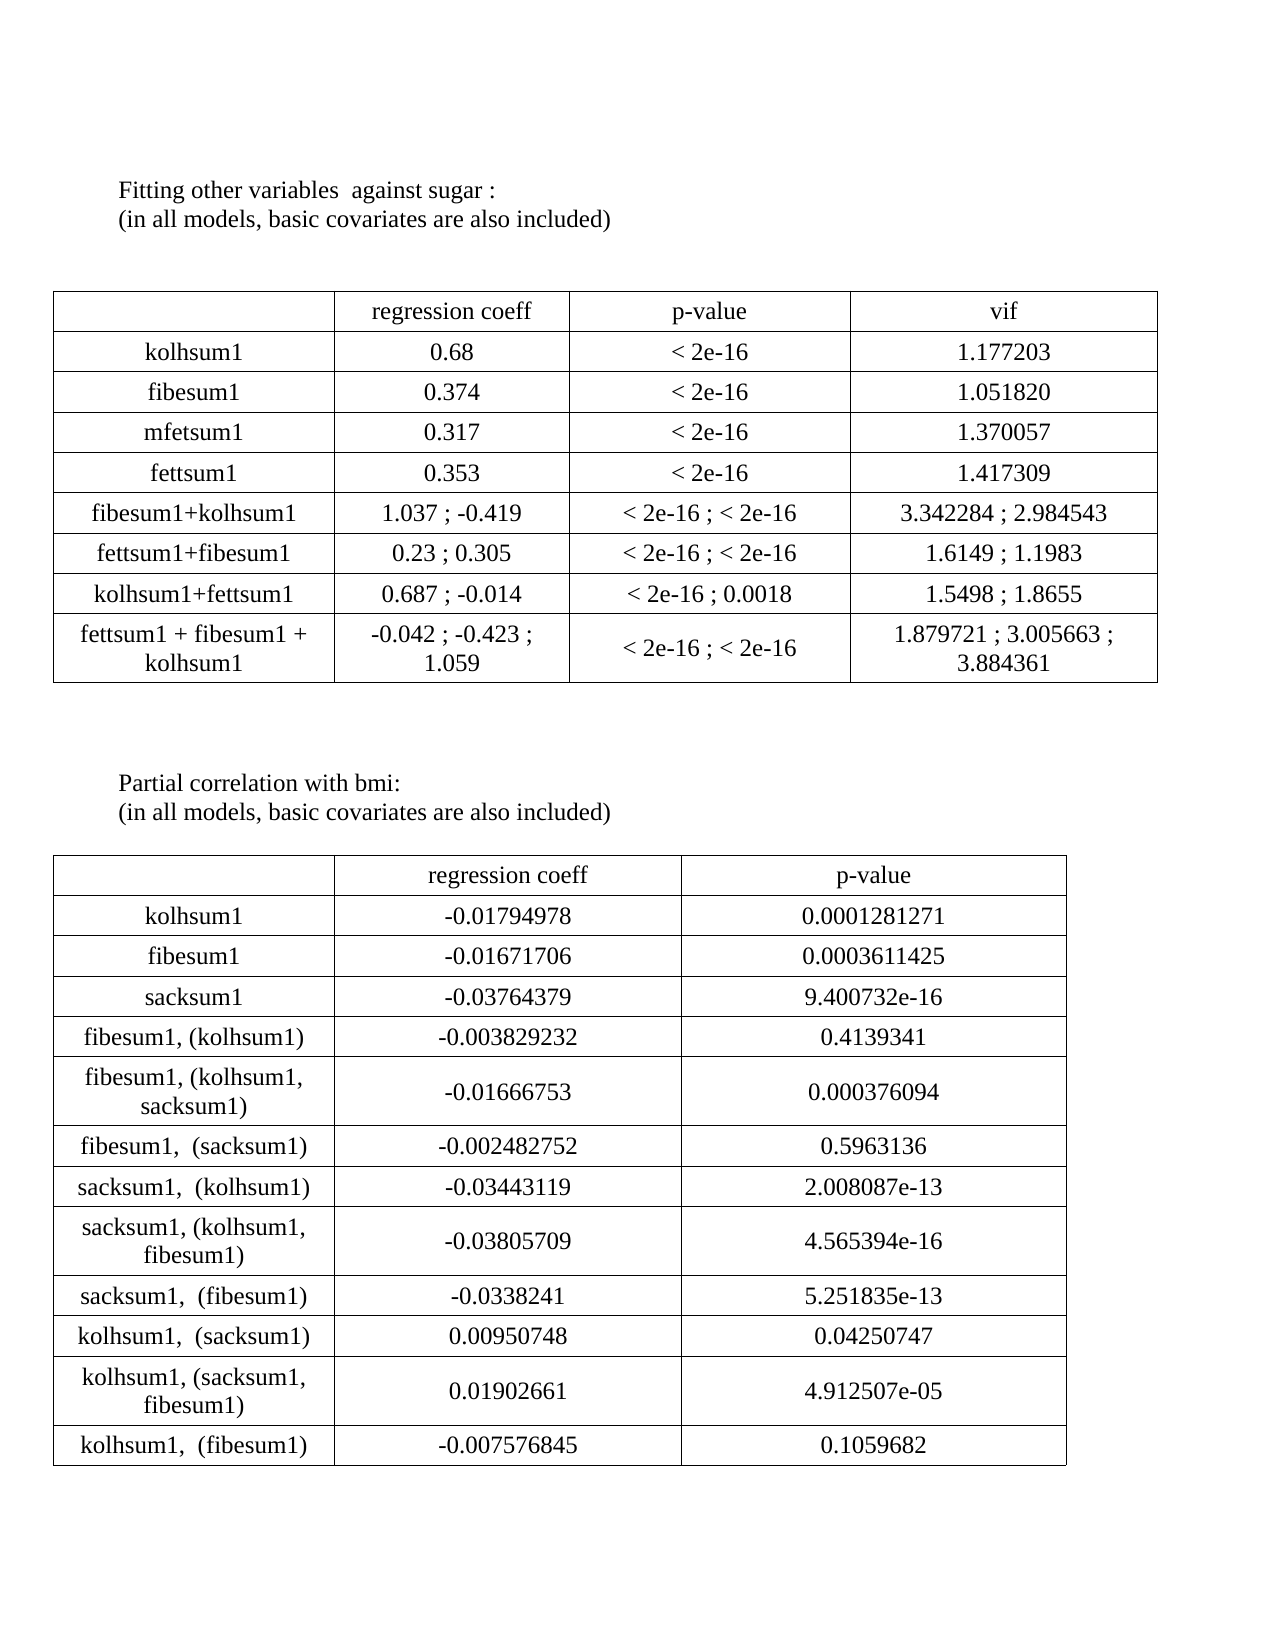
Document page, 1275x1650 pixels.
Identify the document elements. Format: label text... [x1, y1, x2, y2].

table_cell < 2e-16 ; 0.0018 [570, 574, 850, 613]
table_cell fibesum1 [54, 936, 334, 976]
table_cell 4.912507e-05 [682, 1357, 1066, 1425]
table_cell < 2e-16 [570, 413, 850, 452]
table_cell sacksum1, (fibesum1) [54, 1276, 334, 1315]
table_cell fibesum1, (sacksum1) [54, 1126, 334, 1166]
table_cell sacksum1, (kolhsum1) [54, 1167, 334, 1206]
table_cell fettsum1 + fibesum1 + kolhsum1 [54, 614, 334, 682]
table_cell fibesum1, (kolhsum1, sacksum1) [54, 1057, 334, 1125]
table_cell kolhsum1, (sacksum1, fibesum1) [54, 1357, 334, 1425]
table_cell fettsum1 [54, 453, 334, 492]
table_cell 0.353 [335, 453, 569, 492]
table_cell -0.007576845 [335, 1426, 681, 1465]
table_cell -0.042 ; -0.423 ; 1.059 [335, 614, 569, 682]
table_cell 0.04250747 [682, 1316, 1066, 1356]
table_header vif [851, 292, 1157, 331]
table_cell 0.1059682 [682, 1426, 1066, 1465]
table_cell 1.370057 [851, 413, 1157, 452]
table_cell 0.68 [335, 332, 569, 371]
table_cell -0.03443119 [335, 1167, 681, 1206]
table_cell 0.0003611425 [682, 936, 1066, 976]
table_cell 0.00950748 [335, 1316, 681, 1356]
table_cell 2.008087e-13 [682, 1167, 1066, 1206]
table_cell < 2e-16 ; < 2e-16 [570, 493, 850, 532]
table_cell 0.687 ; -0.014 [335, 574, 569, 613]
table_cell 1.5498 ; 1.8655 [851, 574, 1157, 613]
table_cell 1.177203 [851, 332, 1157, 371]
table_cell kolhsum1, (sacksum1) [54, 1316, 334, 1356]
table_cell < 2e-16 ; < 2e-16 [570, 614, 850, 682]
table_cell fibesum1 [54, 372, 334, 412]
table_cell 5.251835e-13 [682, 1276, 1066, 1315]
table_cell 0.317 [335, 413, 569, 452]
table_header p-value [570, 292, 850, 331]
table_cell 0.0001281271 [682, 896, 1066, 935]
text (in all models, basic covariates are also included) [118, 204, 1157, 233]
table_cell sacksum1 [54, 977, 334, 1016]
table_header [54, 292, 334, 331]
table_cell -0.01671706 [335, 936, 681, 976]
table_cell 9.400732e-16 [682, 977, 1066, 1016]
text Partial correlation with bmi: [118, 768, 1157, 797]
table_cell < 2e-16 [570, 332, 850, 371]
table_cell -0.03805709 [335, 1207, 681, 1275]
text (in all models, basic covariates are also included) [118, 797, 1157, 826]
table_cell 0.374 [335, 372, 569, 412]
table_cell -0.003829232 [335, 1017, 681, 1056]
table_cell mfetsum1 [54, 413, 334, 452]
table_cell < 2e-16 ; < 2e-16 [570, 534, 850, 573]
table_header p-value [682, 856, 1066, 895]
table_cell fibesum1+kolhsum1 [54, 493, 334, 532]
table_cell -0.01666753 [335, 1057, 681, 1125]
table_cell -0.0338241 [335, 1276, 681, 1315]
table_cell fettsum1+fibesum1 [54, 534, 334, 573]
table_cell 4.565394e-16 [682, 1207, 1066, 1275]
table_cell < 2e-16 [570, 372, 850, 412]
table_cell kolhsum1 [54, 896, 334, 935]
table_cell 1.417309 [851, 453, 1157, 492]
table_cell sacksum1, (kolhsum1, fibesum1) [54, 1207, 334, 1275]
table_cell 0.23 ; 0.305 [335, 534, 569, 573]
text Fitting other variables against sugar : [118, 176, 1157, 204]
table_cell < 2e-16 [570, 453, 850, 492]
table_cell 1.037 ; -0.419 [335, 493, 569, 532]
table_cell -0.03764379 [335, 977, 681, 1016]
table_cell kolhsum1 [54, 332, 334, 371]
table_cell kolhsum1+fettsum1 [54, 574, 334, 613]
table_cell 1.051820 [851, 372, 1157, 412]
table_cell 0.000376094 [682, 1057, 1066, 1125]
table_header [54, 856, 334, 895]
table_header regression coeff [335, 856, 681, 895]
table_cell 1.6149 ; 1.1983 [851, 534, 1157, 573]
table_cell 0.4139341 [682, 1017, 1066, 1056]
table_cell -0.002482752 [335, 1126, 681, 1166]
table_header regression coeff [335, 292, 569, 331]
table_cell -0.01794978 [335, 896, 681, 935]
table_cell 1.879721 ; 3.005663 ; 3.884361 [851, 614, 1157, 682]
table_cell fibesum1, (kolhsum1) [54, 1017, 334, 1056]
table_cell kolhsum1, (fibesum1) [54, 1426, 334, 1465]
table_cell 0.5963136 [682, 1126, 1066, 1166]
table_cell 3.342284 ; 2.984543 [851, 493, 1157, 532]
table_cell 0.01902661 [335, 1357, 681, 1425]
